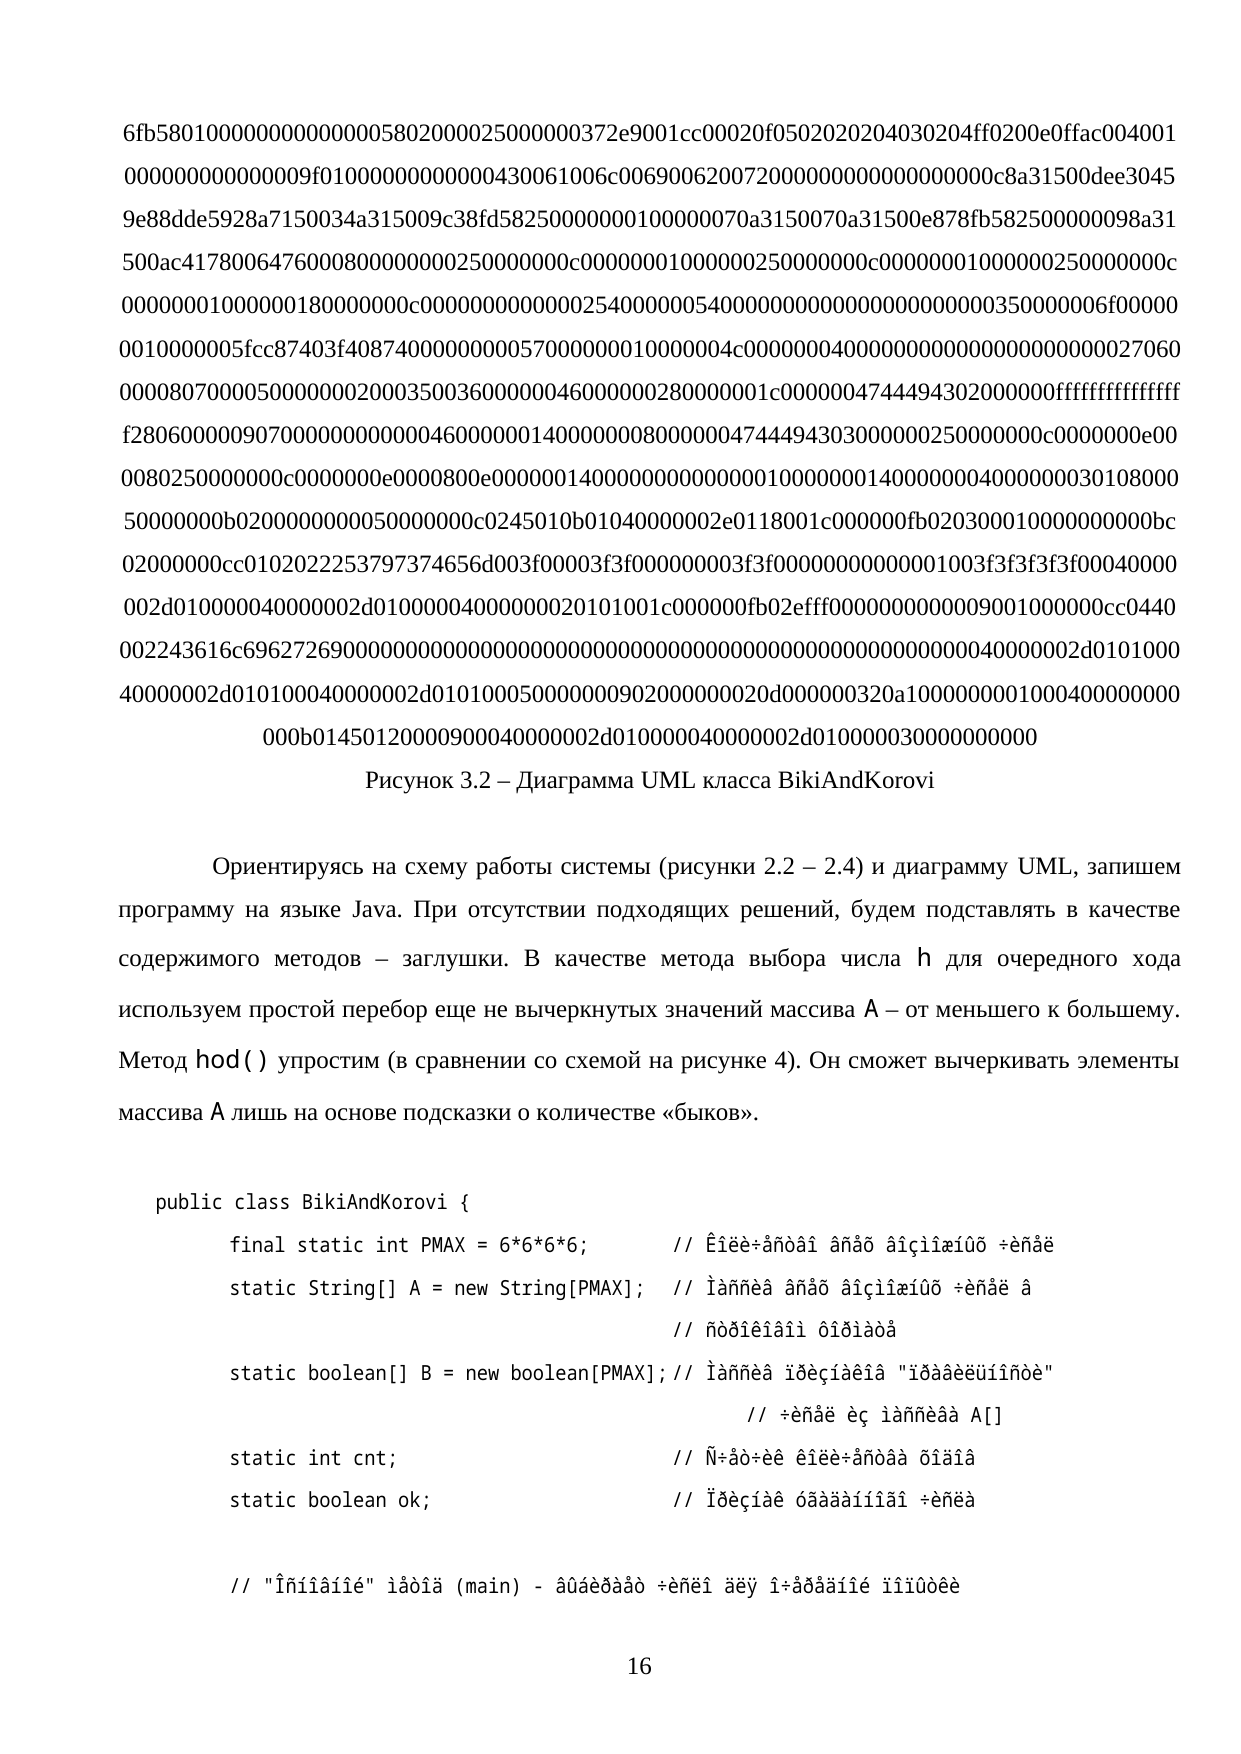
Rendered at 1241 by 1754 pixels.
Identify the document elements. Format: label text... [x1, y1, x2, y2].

text public class BikiAndKorovi { [155, 1187, 1181, 1216]
text 6fb5801000000000000005802000025000000372e9001cc00020f0502020204030204ff0200e0ffac004001000000000000009f01000000000000430061006c006900620072000000000000000000c8a31500dee30459e88dde5928a7150034a315009c38fd58250000000100000070a3150070a31500e878fb582500000098a31500ac4178006476000800000000250000000c00000001000000250000000c00000001000000250000000c00000001000000180000000c0000000000000254000000540000000000000000000000350000006f000000010000005fcc87403f4087400000000057000000010000004c000000040000000000000000000000270600000807000050000000200035003600000046000000280000001c0000004744494302000000ffffffffffffffff2806000009070000000000004600000014000000080000004744494303000000250000000c0000000e000080250000000c0000000e0000800e000000140000000000000010000000140000000400000003010800050000000b0200000000050000000c0245010b01040000002e0118001c000000fb020300010000000000bc02000000cc0102022253797374656d003f00003f3f000000003f3f00000000000001003f3f3f3f3f00040000002d010000040000002d01000004000000020101001c000000fb02efff0000000000009001000000cc0440002243616c6962726900000000000000000000000000000000000000000000000000040000002d010100040000002d010100040000002d010100050000000902000000020d000000320a1000000001000400000000000b01450120000900040000002d010000040000002d010000030000000000 [118, 118, 1181, 751]
text static boolean ok; // Ïðèçíàê óãàäàííîãî ÷èñëà [155, 1486, 1181, 1514]
text Ориентируясь на схему работы системы (рисунки 2.2 – 2.4) и диаграмму UML, запишем программу на языке Java. При отсутствии подходящих решений, будем подставлять в качестве содержимого методов – заглушки. В качестве метода выбора числа h для очередного хода используем простой перебор еще не вычеркнутых значений массива A – от меньшего к большему. Метод hod() упростим (в сравнении со схемой на рисунке 4). Он сможет вычеркивать элементы массива A лишь на основе подсказки о количестве «быков». [118, 851, 1181, 1127]
text static int cnt; // Ñ÷åò÷èê êîëè÷åñòâà õîäîâ [155, 1443, 1181, 1471]
text static boolean[] B = new boolean[PMAX]; // Ìàññèâ ïðèçíàêîâ "ïðàâèëüíîñòè" // ÷èñåë èç ìàññèâà A[] [155, 1358, 1181, 1429]
text // ñòðîêîâîì ôîðìàòå [155, 1315, 1181, 1344]
text Рисунок 3.2 – Диаграмма UML класса BikiAndKorovi [118, 765, 1181, 794]
text final static int PMAX = 6*6*6*6; // Êîëè÷åñòâî âñåõ âîçìîæíûõ ÷èñåë [155, 1230, 1181, 1258]
text // "Îñíîâíîé" ìåòîä (main) - âûáèðàåò ÷èñëî äëÿ î÷åðåäíîé ïîïûòêè [155, 1571, 1181, 1599]
text static String[] A = new String[PMAX]; // Ìàññèâ âñåõ âîçìîæíûõ ÷èñåë â [155, 1273, 1181, 1301]
